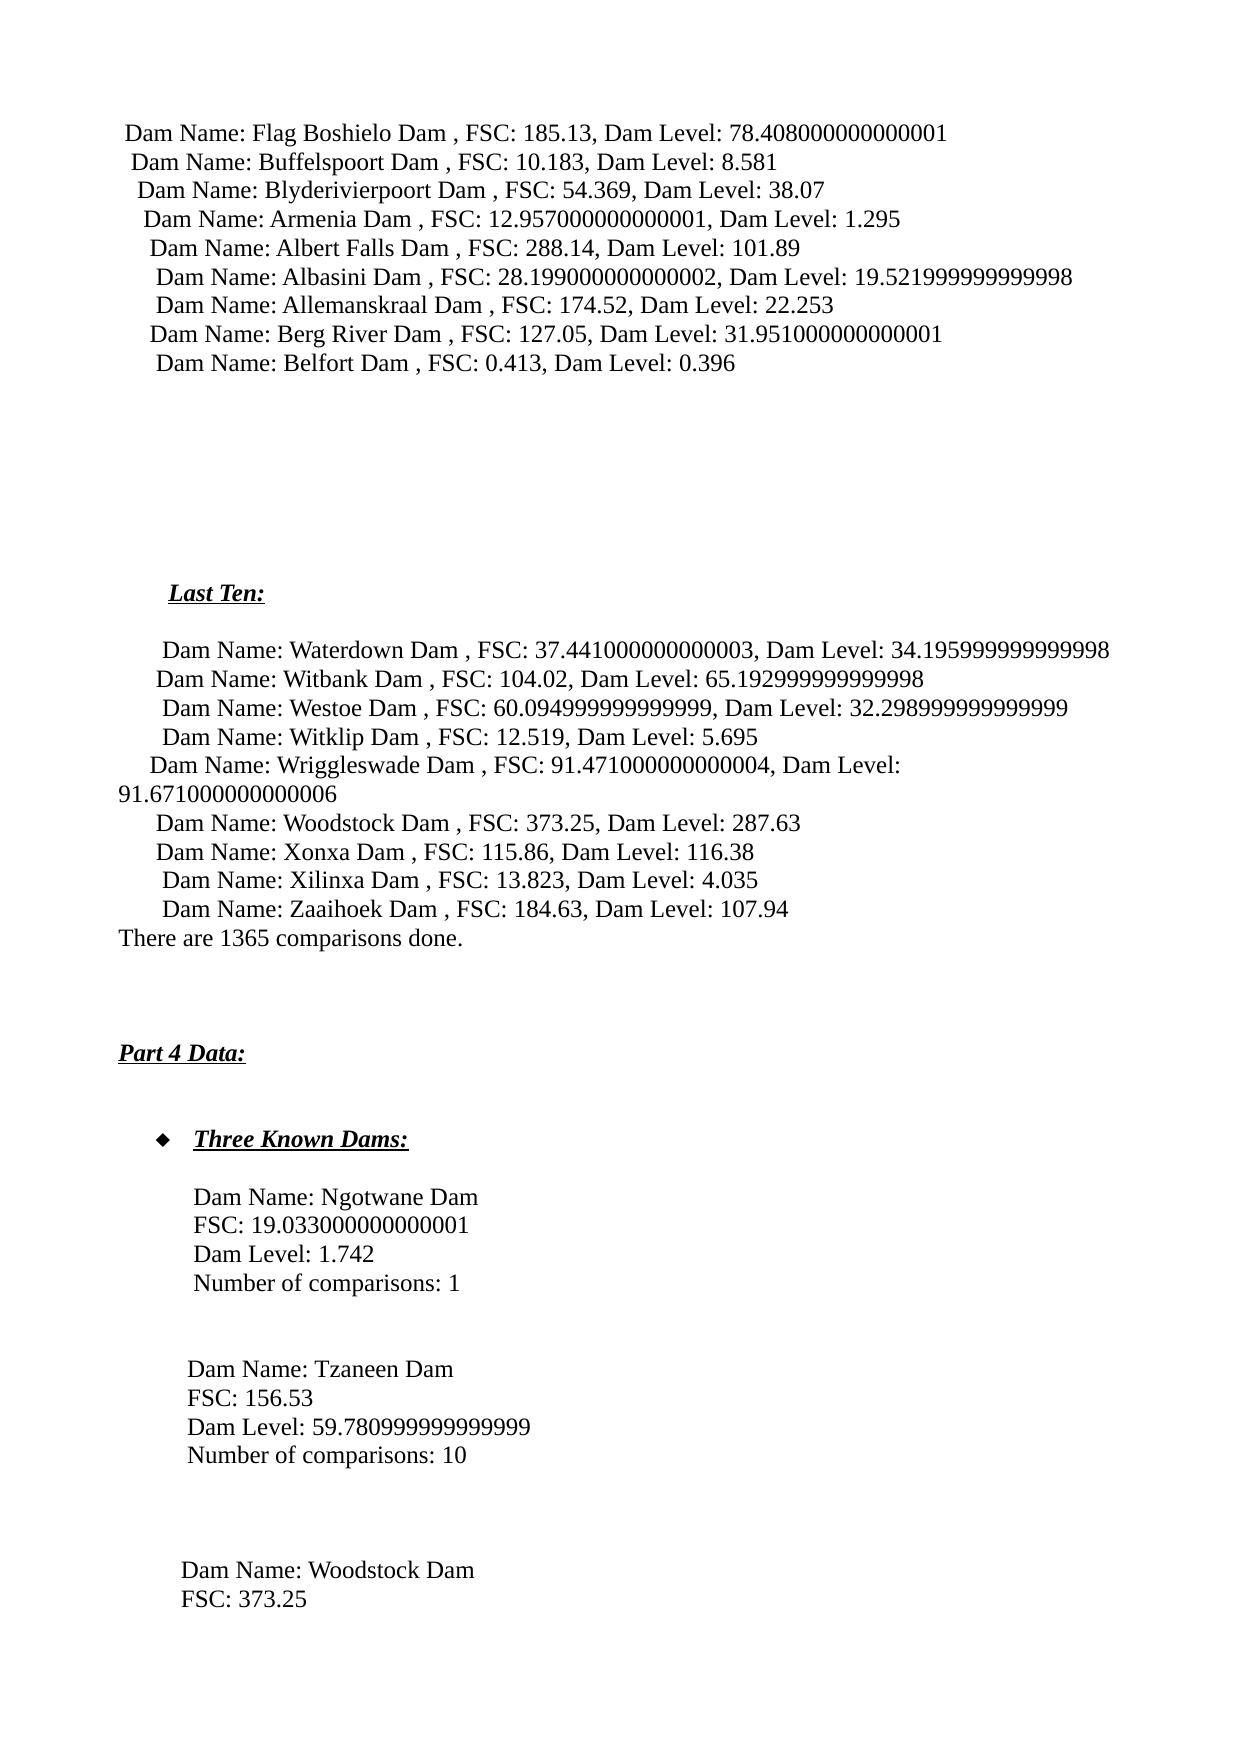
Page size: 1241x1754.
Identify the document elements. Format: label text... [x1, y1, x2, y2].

list Three Known Dams: [156, 1124, 1122, 1153]
text There are 1365 comparisons done. [118, 923, 1122, 952]
text Dam Name: Allemanskraal Dam , FSC: 174.52, Dam Level: 22.253 [118, 291, 1122, 319]
text Dam Name: Belfort Dam , FSC: 0.413, Dam Level: 0.396 [118, 348, 1122, 377]
text Dam Name: Blyderivierpoort Dam , FSC: 54.369, Dam Level: 38.07 [118, 176, 1122, 204]
text FSC: 156.53 [118, 1383, 1122, 1412]
text FSC: 19.033000000000001 [118, 1211, 1122, 1239]
text Dam Name: Ngotwane Dam [118, 1182, 1122, 1211]
text Dam Level: 59.780999999999999 [118, 1412, 1122, 1441]
text Part 4 Data: [118, 1038, 1122, 1067]
text Dam Name: Berg River Dam , FSC: 127.05, Dam Level: 31.951000000000001 [118, 319, 1122, 348]
text FSC: 373.25 [118, 1584, 1122, 1613]
text Dam Name: Witbank Dam , FSC: 104.02, Dam Level: 65.192999999999998 [118, 664, 1122, 693]
text Dam Name: Tzaneen Dam [118, 1354, 1122, 1383]
text Dam Level: 1.742 [118, 1239, 1122, 1268]
text Dam Name: Xonxa Dam , FSC: 115.86, Dam Level: 116.38 [118, 837, 1122, 866]
text Number of comparisons: 1 [118, 1268, 1122, 1297]
text Dam Name: Woodstock Dam , FSC: 373.25, Dam Level: 287.63 [118, 808, 1122, 837]
text Dam Name: Woodstock Dam [118, 1556, 1122, 1584]
text Dam Name: Albasini Dam , FSC: 28.199000000000002, Dam Level: 19.521999999999998 [118, 262, 1122, 291]
text Dam Name: Wriggleswade Dam , FSC: 91.471000000000004, Dam Level: 91.671000000000006 [118, 751, 1122, 808]
text Dam Name: Xilinxa Dam , FSC: 13.823, Dam Level: 4.035 [118, 866, 1122, 894]
text Dam Name: Armenia Dam , FSC: 12.957000000000001, Dam Level: 1.295 [118, 204, 1122, 233]
text Number of comparisons: 10 [118, 1441, 1122, 1469]
text Dam Name: Buffelspoort Dam , FSC: 10.183, Dam Level: 8.581 [118, 147, 1122, 176]
text Dam Name: Westoe Dam , FSC: 60.094999999999999, Dam Level: 32.298999999999999 [118, 693, 1122, 722]
text Dam Name: Witklip Dam , FSC: 12.519, Dam Level: 5.695 [118, 722, 1122, 751]
text Dam Name: Flag Boshielo Dam , FSC: 185.13, Dam Level: 78.408000000000001 [118, 118, 1122, 147]
text Dam Name: Albert Falls Dam , FSC: 288.14, Dam Level: 101.89 [118, 233, 1122, 262]
text Dam Name: Zaaihoek Dam , FSC: 184.63, Dam Level: 107.94 [118, 894, 1122, 923]
text Dam Name: Waterdown Dam , FSC: 37.441000000000003, Dam Level: 34.195999999999998 [118, 636, 1122, 664]
text Last Ten: [118, 578, 1122, 607]
